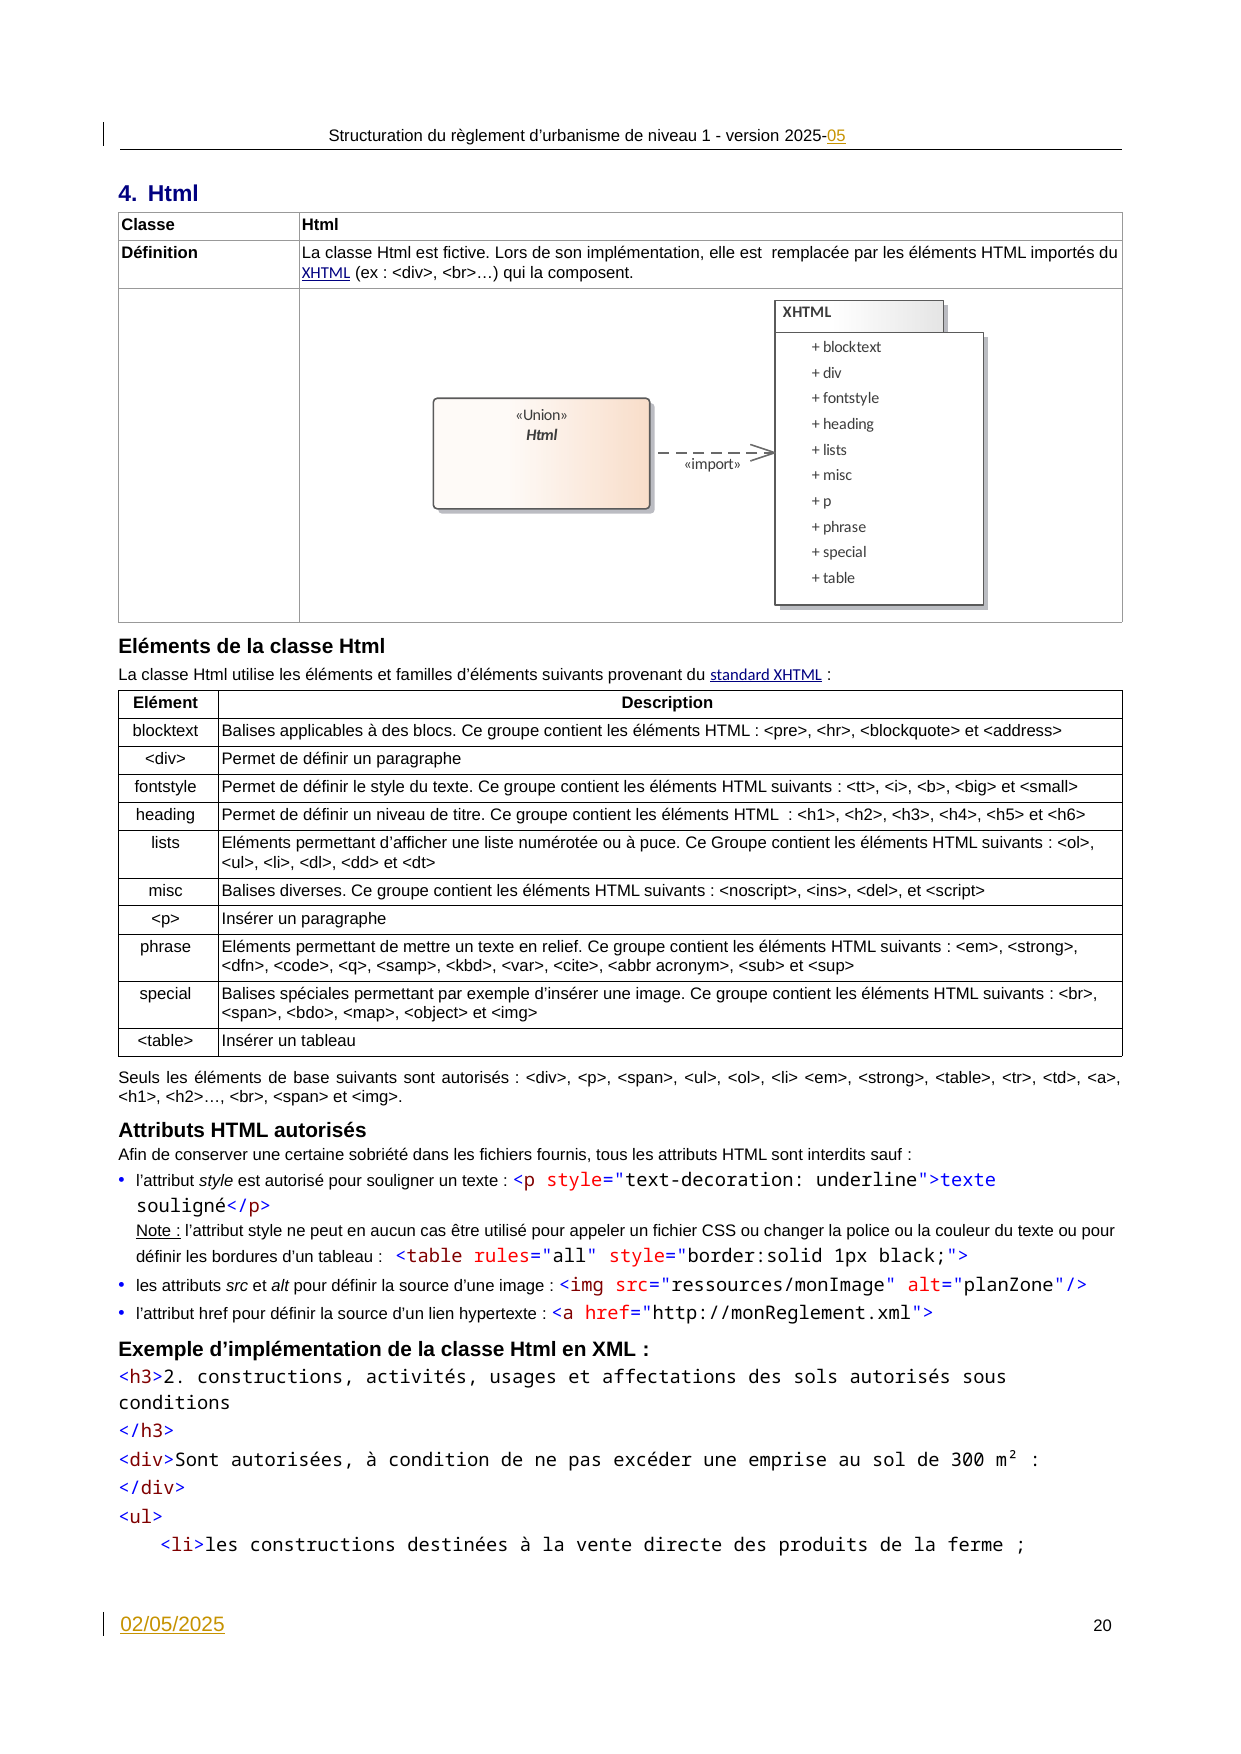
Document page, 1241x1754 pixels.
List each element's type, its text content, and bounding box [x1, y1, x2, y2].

table_header Html [300, 213, 1122, 240]
text Eléments de la classe Html [118, 634, 1122, 658]
text <div>Sont autorisées, à condition de ne pas excéder une emprise au sol de 300 m² : [118, 1446, 1116, 1472]
table_cell Définition [119, 241, 299, 288]
text <ul> [118, 1503, 1116, 1529]
table_cell <div> [119, 747, 218, 774]
table_cell Permet de définir le style du texte. Ce groupe contient les éléments HTML suivants : <tt>, <i>, <b>, <big> et <small> [219, 775, 1122, 802]
table_cell [119, 289, 299, 622]
table_cell misc [119, 879, 218, 905]
table_cell Permet de définir un paragraphe [219, 747, 1122, 774]
text </h3> [118, 1418, 1116, 1443]
table_cell Balises applicables à des blocs. Ce groupe contient les éléments HTML : <pre>, <hr>, <blockquote> et <address> [219, 719, 1122, 746]
table_cell La classe Html est fictive. Lors de son implémentation, elle est remplacée par les éléments HTML importés du XHTML (ex : <div>, <br>…) qui la composent. [300, 241, 1122, 288]
text Attributs HTML autorisés [118, 1118, 1122, 1142]
table_header Classe [119, 213, 299, 240]
text </div> [118, 1475, 1116, 1500]
table_cell Balises diverses. Ce groupe contient les éléments HTML suivants : <noscript>, <ins>, <del>, et <script> [219, 879, 1122, 905]
table_cell Insérer un paragraphe [219, 906, 1122, 933]
table_cell <table> [119, 1029, 218, 1056]
subtitle Html [118, 180, 1122, 206]
table_cell Permet de définir un niveau de titre. Ce groupe contient les éléments HTML : <h1>, <h2>, <h3>, <h4>, <h5> et <h6> [219, 803, 1122, 830]
text La classe Html utilise les éléments et familles d’éléments suivants provenant du standard XHTML : [118, 664, 1122, 684]
text Note : l’attribut style ne peut en aucun cas être utilisé pour appeler un fichier CSS ou changer la police ou la couleur du texte ou pour définir les bordures d’un tableau : <table rules="all" style="border:solid 1px black;"> [136, 1221, 1116, 1268]
table_cell fontstyle [119, 775, 218, 802]
list l’attribut style est autorisé pour souligner un texte : <p style="text-decoration: underline">texte souligné</p> [118, 1167, 1116, 1218]
text Exemple d’implémentation de la classe Html en XML : [118, 1337, 1122, 1361]
table_cell blocktext [119, 719, 218, 746]
table_cell Eléments permettant d’afficher une liste numérotée ou à puce. Ce Groupe contient les éléments HTML suivants : <ol>, <ul>, <li>, <dl>, <dd> et <dt> [219, 831, 1122, 877]
table_cell special [119, 982, 218, 1028]
table_cell Insérer un tableau [219, 1029, 1122, 1056]
text Seuls les éléments de base suivants sont autorisés : <div>, <p>, <span>, <ul>, <ol>, <li> <em>, <strong>, <table>, <tr>, <td>, <a>, <h1>, <h2>…, <br>, <span> et <img>. [118, 1068, 1122, 1106]
table_cell Eléments permettant de mettre un texte en relief. Ce groupe contient les éléments HTML suivants : <em>, <strong>, <dfn>, <code>, <q>, <samp>, <kbd>, <var>, <cite>, <abbr acronym>, <sub> et <sup> [219, 935, 1122, 981]
table_cell <p> [119, 906, 218, 933]
text Afin de conserver une certaine sobriété dans les fichiers fournis, tous les attributs HTML sont interdits sauf : [118, 1145, 1116, 1164]
table_cell heading [119, 803, 218, 830]
text <h3>2. constructions, activités, usages et affectations des sols autorisés sous conditions [118, 1364, 1116, 1415]
list l’attribut href pour définir la source d’un lien hypertexte : <a href="http://monReglement.xml"> [118, 1300, 1116, 1325]
list les attributs src et alt pour définir la source d’une image : <img src="ressources/monImage" alt="planZone"/> [118, 1271, 1116, 1297]
table_cell lists [119, 831, 218, 877]
table_cell phrase [119, 935, 218, 981]
text <li>les constructions destinées à la vente directe des produits de la ferme ; [159, 1532, 1116, 1557]
table_cell Balises spéciales permettant par exemple d’insérer une image. Ce groupe contient les éléments HTML suivants : <br>, <span>, <bdo>, <map>, <object> et <img> [219, 982, 1122, 1028]
table_cell [300, 289, 1122, 622]
table_header Description [219, 691, 1122, 718]
table_header Elément [119, 691, 218, 718]
